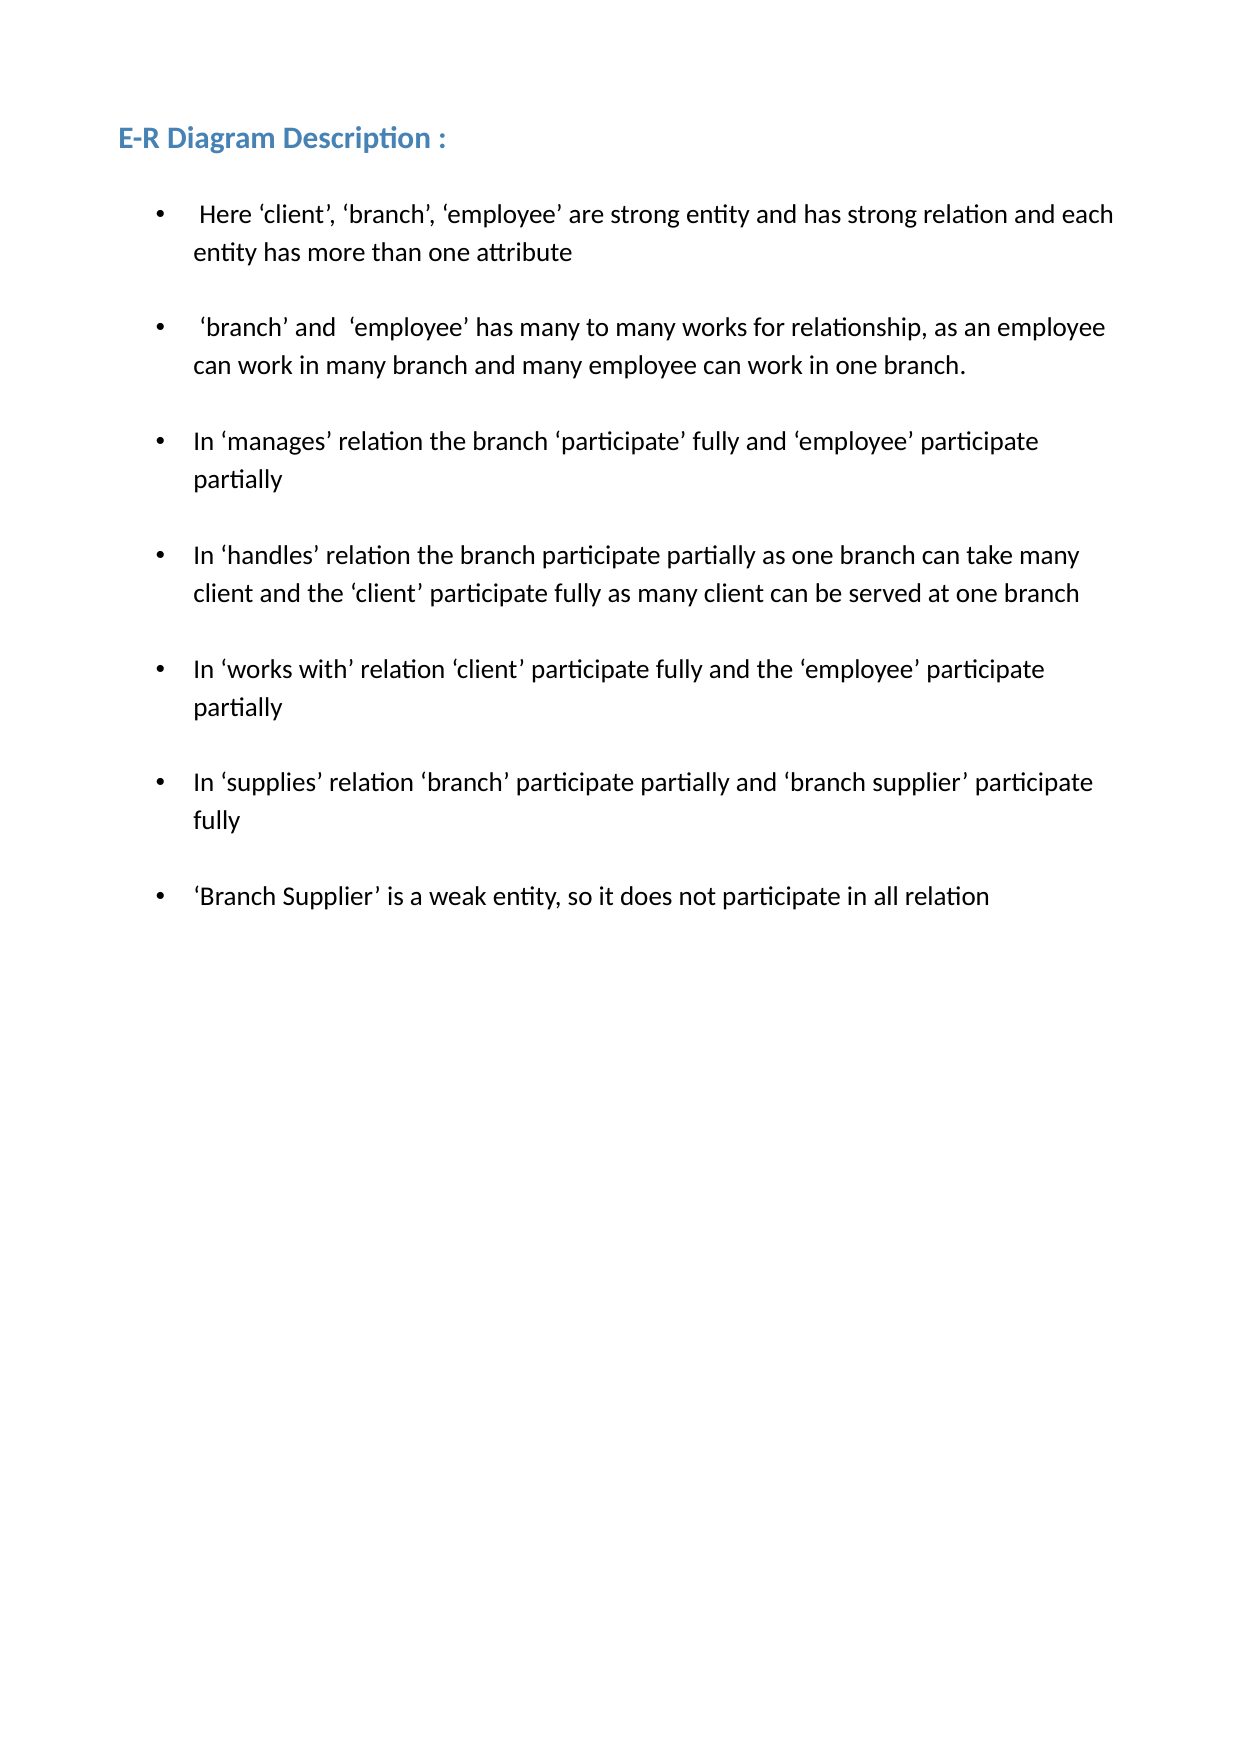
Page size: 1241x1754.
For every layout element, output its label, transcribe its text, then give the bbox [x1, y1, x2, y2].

list In ‘manages’ relation the branch ‘participate’ fully and ‘employee’ participate partially [156, 424, 1122, 495]
list ‘branch’ and ‘employee’ has many to many works for relationship, as an employee can work in many branch and many employee can work in one branch. [156, 311, 1122, 382]
list In ‘works with’ relation ‘client’ participate fully and the ‘employee’ participate partially [156, 652, 1122, 723]
list In ‘handles’ relation the branch participate partially as one branch can take many client and the ‘client’ participate fully as many client can be served at one branch [156, 538, 1122, 609]
list ‘Branch Supplier’ is a weak entity, so it does not participate in all relation [156, 879, 1122, 912]
list In ‘supplies’ relation ‘branch’ participate partially and ‘branch supplier’ participate fully [156, 766, 1122, 837]
list Here ‘client’, ‘branch’, ‘employee’ are strong entity and has strong relation and each entity has more than one attribute [156, 197, 1122, 268]
text E-R Diagram Description : [118, 118, 1122, 156]
